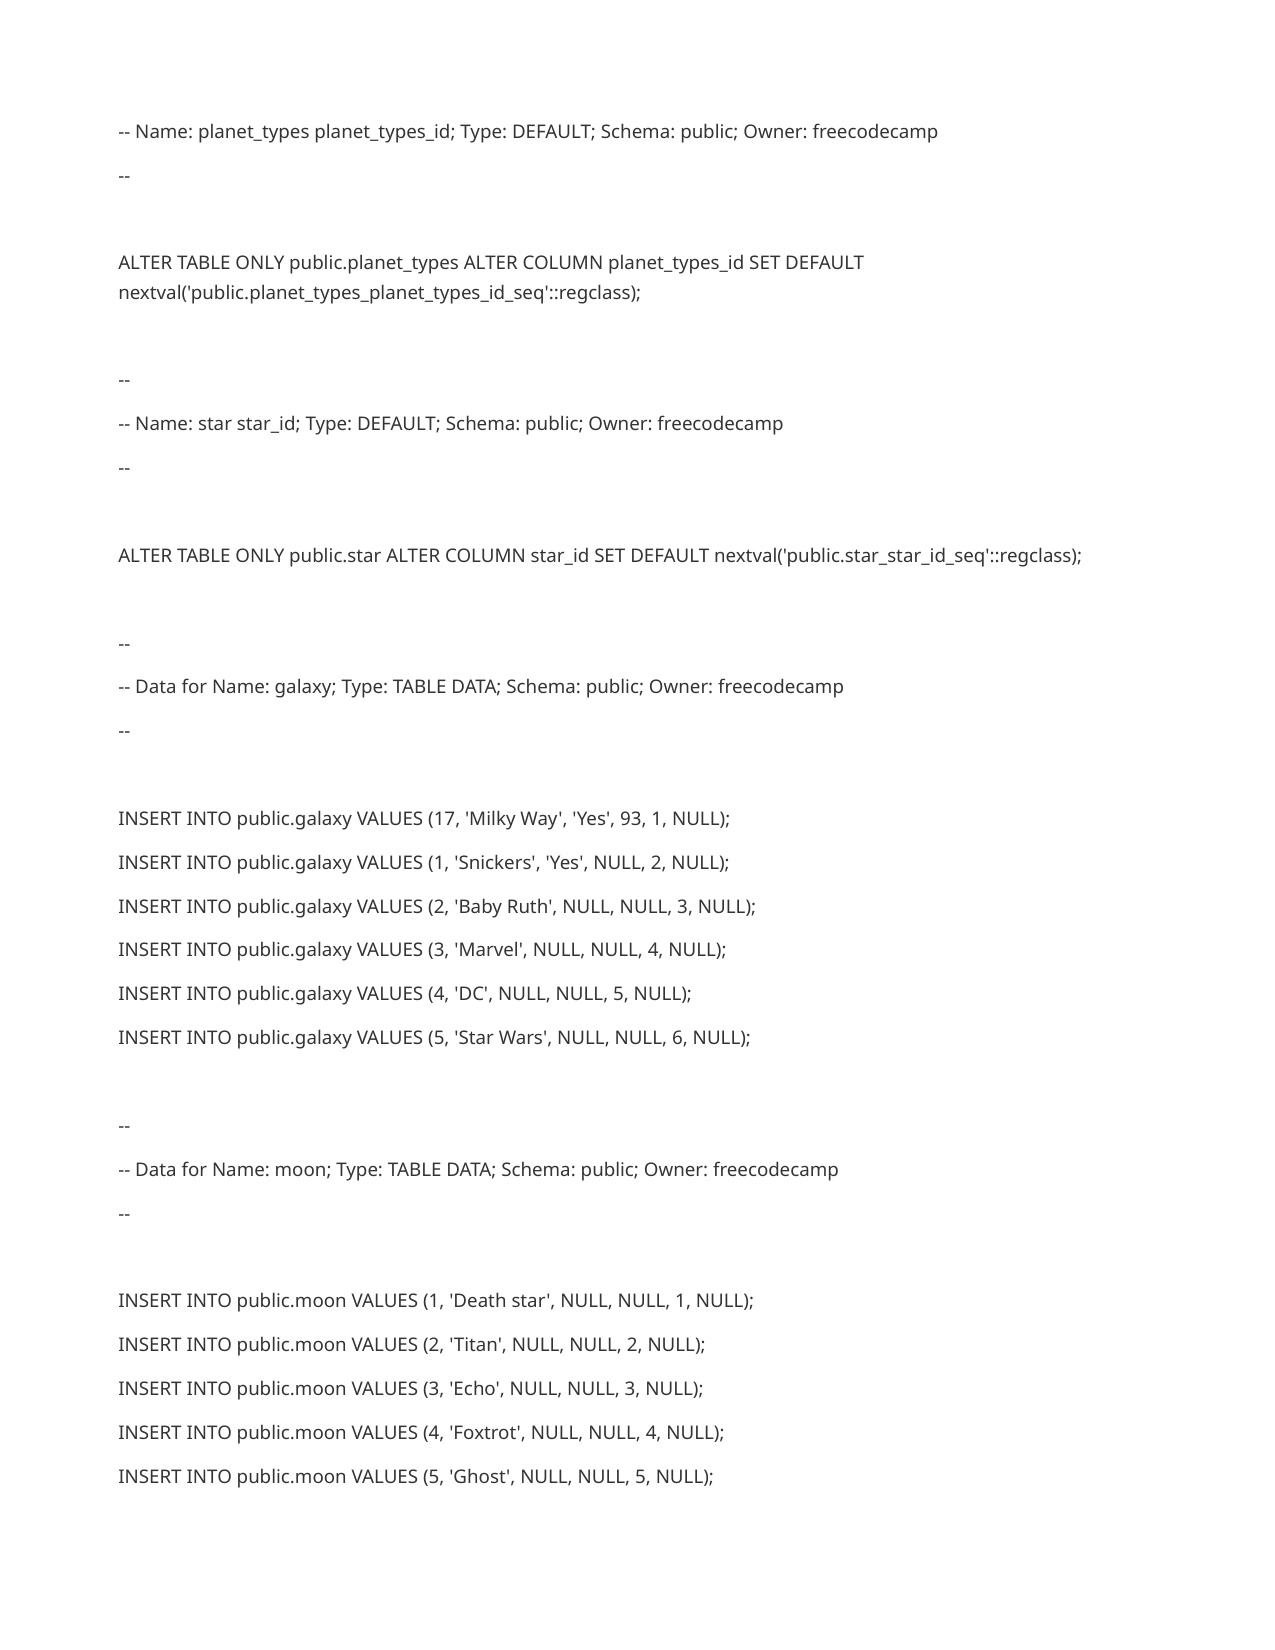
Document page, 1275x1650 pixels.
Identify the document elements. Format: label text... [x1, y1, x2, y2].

text -- [118, 1200, 1157, 1225]
text INSERT INTO public.galaxy VALUES (2, 'Baby Ruth', NULL, NULL, 3, NULL); [118, 893, 1157, 918]
text -- Data for Name: moon; Type: TABLE DATA; Schema: public; Owner: freecodecamp [118, 1156, 1157, 1182]
text INSERT INTO public.galaxy VALUES (4, 'DC', NULL, NULL, 5, NULL); [118, 981, 1157, 1006]
text ALTER TABLE ONLY public.planet_types ALTER COLUMN planet_types_id SET DEFAULT nextval('public.planet_types_planet_types_id_seq'::regclass); [118, 250, 1157, 304]
text INSERT INTO public.galaxy VALUES (17, 'Milky Way', 'Yes', 93, 1, NULL); [118, 805, 1157, 831]
text ALTER TABLE ONLY public.star ALTER COLUMN star_id SET DEFAULT nextval('public.star_star_id_seq'::regclass); [118, 542, 1157, 568]
text INSERT INTO public.moon VALUES (3, 'Echo', NULL, NULL, 3, NULL); [118, 1375, 1157, 1401]
text -- Data for Name: galaxy; Type: TABLE DATA; Schema: public; Owner: freecodecamp [118, 674, 1157, 699]
text INSERT INTO public.galaxy VALUES (3, 'Marvel', NULL, NULL, 4, NULL); [118, 937, 1157, 962]
text INSERT INTO public.galaxy VALUES (5, 'Star Wars', NULL, NULL, 6, NULL); [118, 1024, 1157, 1050]
text -- [118, 454, 1157, 480]
text INSERT INTO public.moon VALUES (2, 'Titan', NULL, NULL, 2, NULL); [118, 1331, 1157, 1357]
text -- [118, 1112, 1157, 1138]
text INSERT INTO public.moon VALUES (1, 'Death star', NULL, NULL, 1, NULL); [118, 1288, 1157, 1313]
text -- [118, 162, 1157, 187]
text -- [118, 717, 1157, 743]
text -- Name: star star_id; Type: DEFAULT; Schema: public; Owner: freecodecamp [118, 411, 1157, 436]
text INSERT INTO public.moon VALUES (4, 'Foxtrot', NULL, NULL, 4, NULL); [118, 1419, 1157, 1445]
text INSERT INTO public.galaxy VALUES (1, 'Snickers', 'Yes', NULL, 2, NULL); [118, 849, 1157, 874]
text -- [118, 367, 1157, 392]
text INSERT INTO public.moon VALUES (5, 'Ghost', NULL, NULL, 5, NULL); [118, 1463, 1157, 1488]
text -- [118, 630, 1157, 655]
text -- Name: planet_types planet_types_id; Type: DEFAULT; Schema: public; Owner: freecodecamp [118, 118, 1157, 144]
